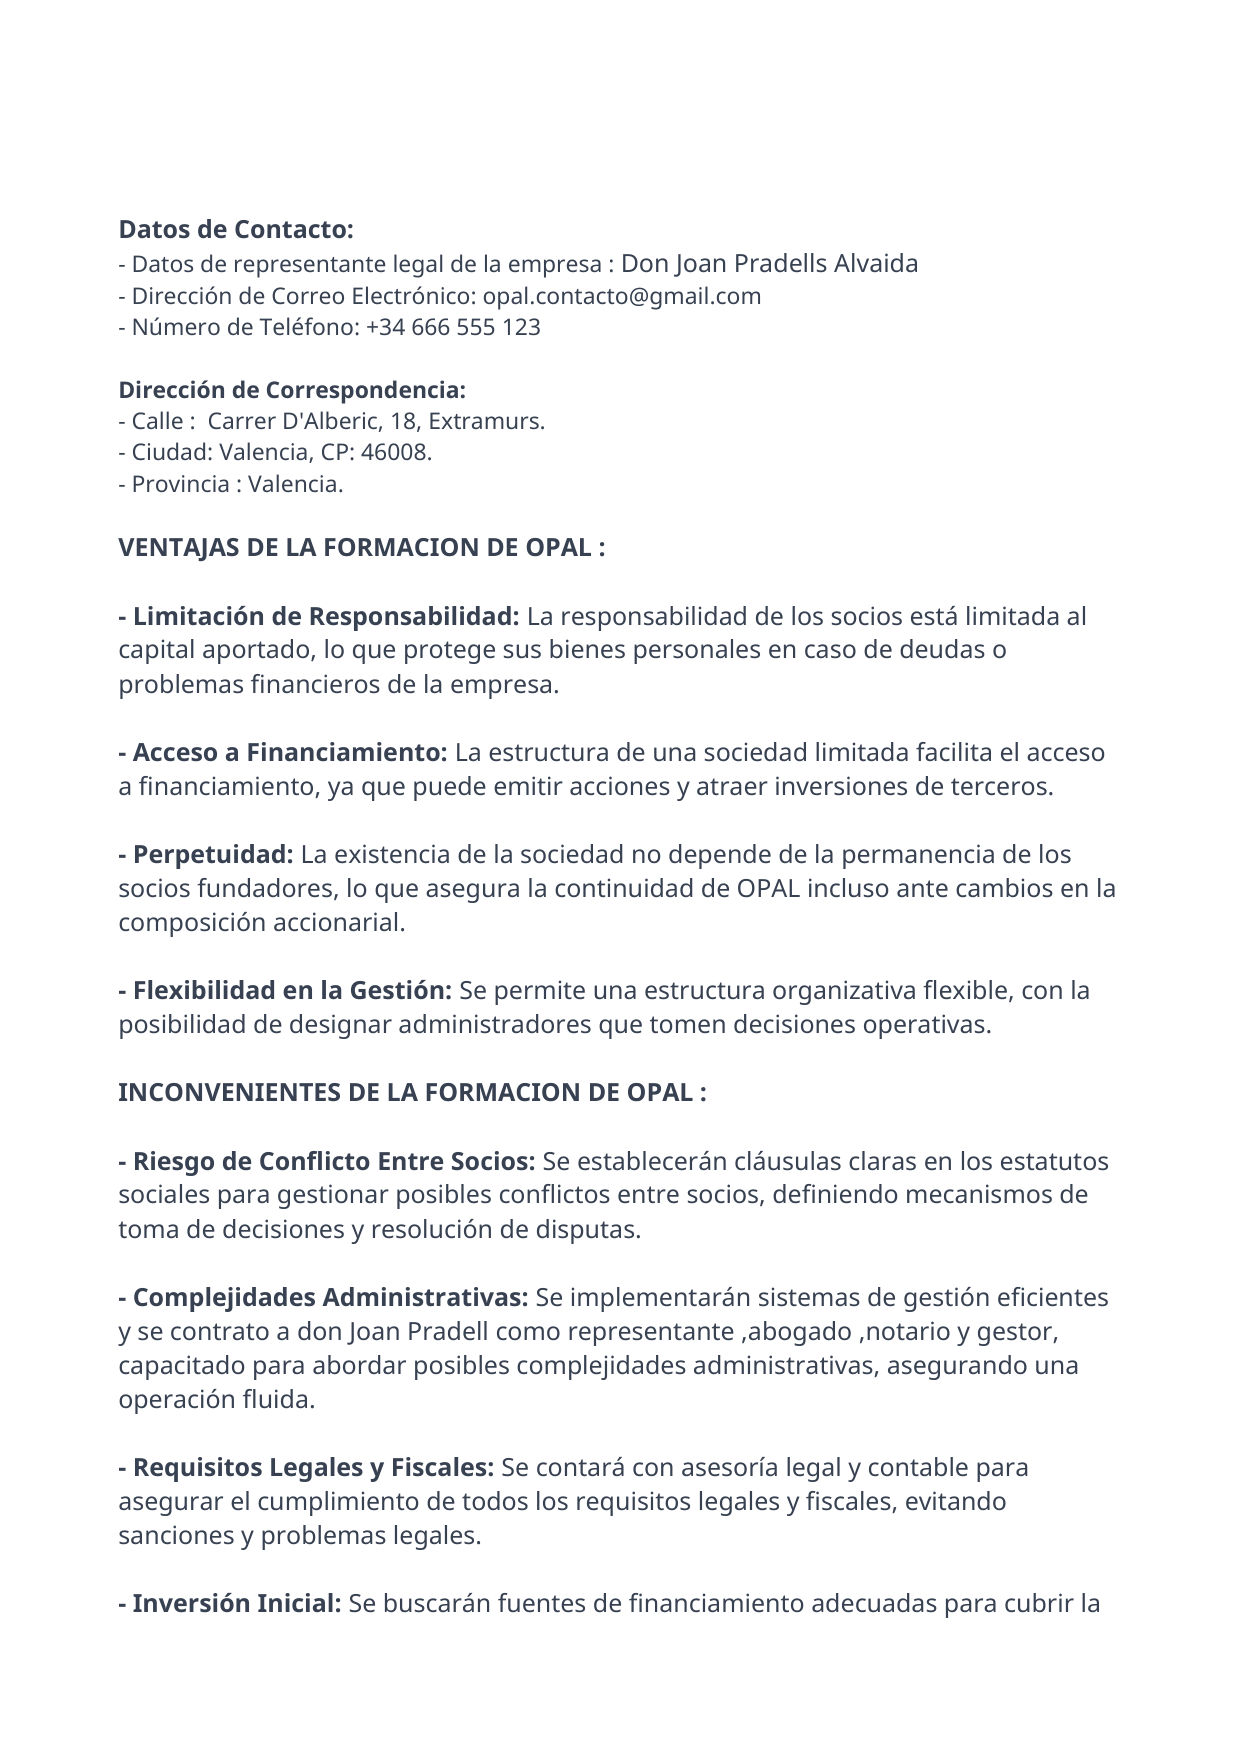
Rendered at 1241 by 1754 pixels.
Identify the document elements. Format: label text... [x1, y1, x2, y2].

text - Riesgo de Conflicto Entre Socios: Se establecerán cláusulas claras en los estatutos sociales para gestionar posibles conflictos entre socios, definiendo mecanismos de toma de decisiones y resolución de disputas. [118, 1143, 1122, 1245]
text Dirección de Correspondencia: [118, 374, 1122, 405]
text - Datos de representante legal de la empresa : Don Joan Pradells Alvaida [118, 246, 1122, 280]
text VENTAJAS DE LA FORMACION DE OPAL : [118, 530, 1122, 564]
text - Calle : Carrer D'Alberic, 18, Extramurs. [118, 405, 1122, 436]
text - Perpetuidad: La existencia de la sociedad no depende de la permanencia de los socios fundadores, lo que asegura la continuidad de OPAL incluso ante cambios en la composición accionarial. [118, 837, 1122, 939]
text - Requisitos Legales y Fiscales: Se contará con asesoría legal y contable para asegurar el cumplimiento de todos los requisitos legales y fiscales, evitando sanciones y problemas legales. [118, 1450, 1122, 1552]
text - Flexibilidad en la Gestión: Se permite una estructura organizativa flexible, con la posibilidad de designar administradores que tomen decisiones operativas. [118, 973, 1122, 1041]
text - Dirección de Correo Electrónico: opal.contacto@gmail.com [118, 280, 1122, 311]
text Datos de Contacto: [118, 212, 1122, 246]
text INCONVENIENTES DE LA FORMACION DE OPAL : [118, 1075, 1122, 1109]
text - Limitación de Responsabilidad: La responsabilidad de los socios está limitada al capital aportado, lo que protege sus bienes personales en caso de deudas o problemas financieros de la empresa. [118, 598, 1122, 700]
text - Número de Teléfono: +34 666 555 123 [118, 311, 1122, 342]
text - Provincia : Valencia. [118, 467, 1122, 499]
text - Acceso a Financiamiento: La estructura de una sociedad limitada facilita el acceso a financiamiento, ya que puede emitir acciones y atraer inversiones de terceros. [118, 734, 1122, 802]
text - Ciudad: Valencia, CP: 46008. [118, 436, 1122, 467]
text - Complejidades Administrativas: Se implementarán sistemas de gestión eficientes y se contrato a don Joan Pradell como representante ,abogado ,notario y gestor, capacitado para abordar posibles complejidades administrativas, asegurando una operación fluida. [118, 1279, 1122, 1416]
text - Inversión Inicial: Se buscarán fuentes de financiamiento adecuadas para cubrir la [118, 1586, 1122, 1620]
